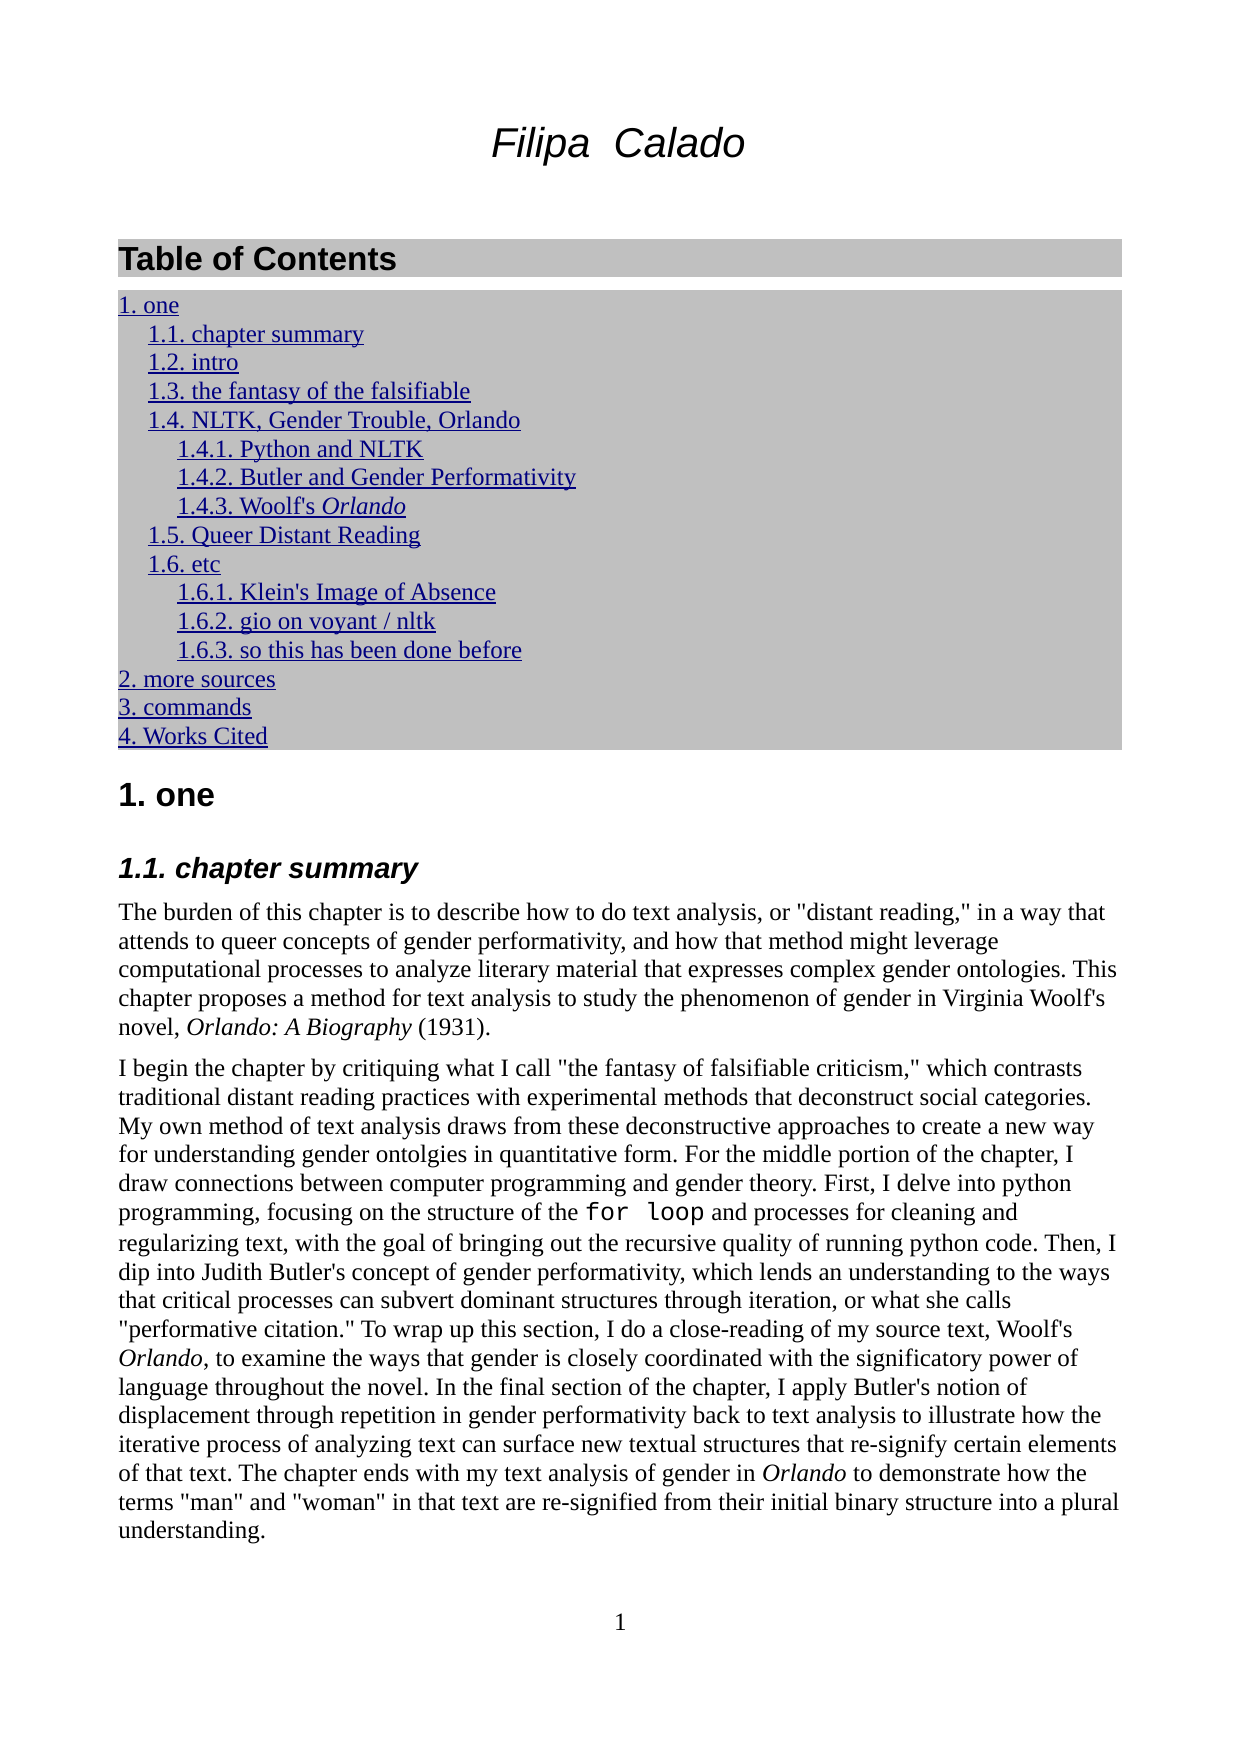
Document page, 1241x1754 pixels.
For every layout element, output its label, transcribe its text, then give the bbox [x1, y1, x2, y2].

subtitle Table of Contents [118, 239, 1122, 277]
subtitle Filipa Calado [118, 118, 1122, 166]
text 1.4. NLTK, Gender Trouble, Orlando [148, 405, 1122, 434]
text 1.1. chapter summary [148, 319, 1122, 347]
text 1.6.3. so this has been done before [177, 635, 1122, 664]
text 1.6. etc [148, 549, 1122, 577]
text 1.6.2. gio on voyant / nltk [177, 606, 1122, 635]
text I begin the chapter by critiquing what I call "the fantasy of falsifiable criticism," which contrasts traditional distant reading practices with experimental methods that deconstruct social categories. My own method of text analysis draws from these deconstructive approaches to create a new way for understanding gender ontolgies in quantitative form. For the middle portion of the chapter, I draw connections between computer programming and gender theory. First, I delve into python programming, focusing on the structure of the for loop and processes for cleaning and regularizing text, with the goal of bringing out the recursive quality of running python code. Then, I dip into Judith Butler's concept of gender performativity, which lends an understanding to the ways that critical processes can subvert dominant structures through iteration, or what she calls "performative citation." To wrap up this section, I do a close-reading of my source text, Woolf's Orlando, to examine the ways that gender is closely coordinated with the significatory power of language throughout the novel. In the final section of the chapter, I apply Butler's notion of displacement through repetition in gender performativity back to text analysis to illustrate how the iterative process of analyzing text can surface new textual structures that re-signify certain elements of that text. The chapter ends with my text analysis of gender in Orlando to demonstrate how the terms "man" and "woman" in that text are re-signified from their initial binary structure into a plural understanding. [118, 1053, 1122, 1544]
text 2. more sources [118, 664, 1122, 692]
text 1.2. intro [148, 347, 1122, 376]
text 1. one [118, 290, 1122, 319]
text 1.5. Queer Distant Reading [148, 520, 1122, 549]
subtitle chapter summary [118, 851, 1122, 884]
subtitle one [118, 775, 1122, 813]
text 1.4.2. Butler and Gender Performativity [177, 462, 1122, 491]
text 1.4.1. Python and NLTK [177, 434, 1122, 462]
text 1.4.3. Woolf's Orlando [177, 491, 1122, 520]
text 1.3. the fantasy of the falsifiable [148, 376, 1122, 405]
text 1.6.1. Klein's Image of Absence [177, 577, 1122, 606]
text The burden of this chapter is to describe how to do text analysis, or "distant reading," in a way that attends to queer concepts of gender performativity, and how that method might leverage computational processes to analyze literary material that expresses complex gender ontologies. This chapter proposes a method for text analysis to study the phenomenon of gender in Virginia Woolf's novel, Orlando: A Biography (1931). [118, 897, 1122, 1041]
text 3. commands [118, 692, 1122, 721]
text 4. Works Cited [118, 721, 1122, 750]
